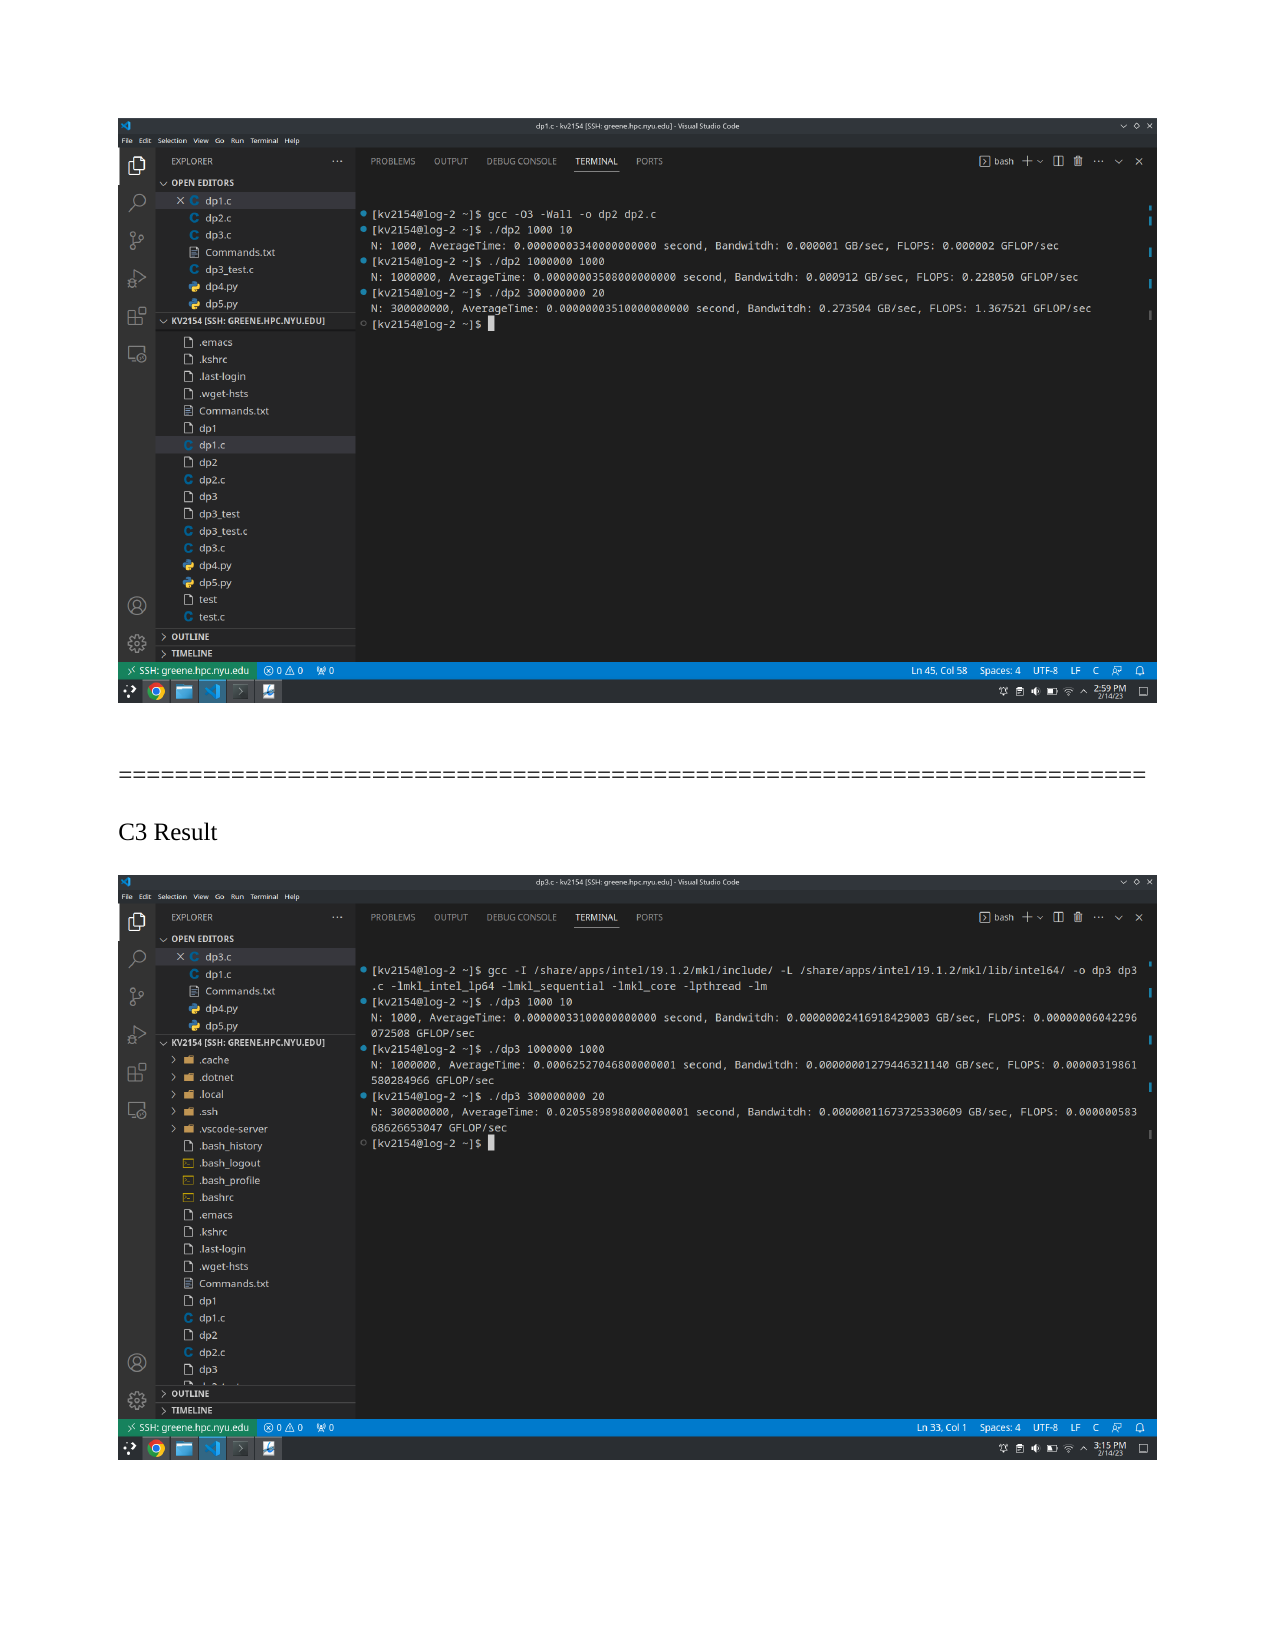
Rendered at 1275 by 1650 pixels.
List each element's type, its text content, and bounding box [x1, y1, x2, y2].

text ========================================================================= [118, 760, 1157, 789]
picture [118, 118, 1157, 703]
text C3 Result [118, 817, 1157, 846]
picture [118, 875, 1157, 1460]
